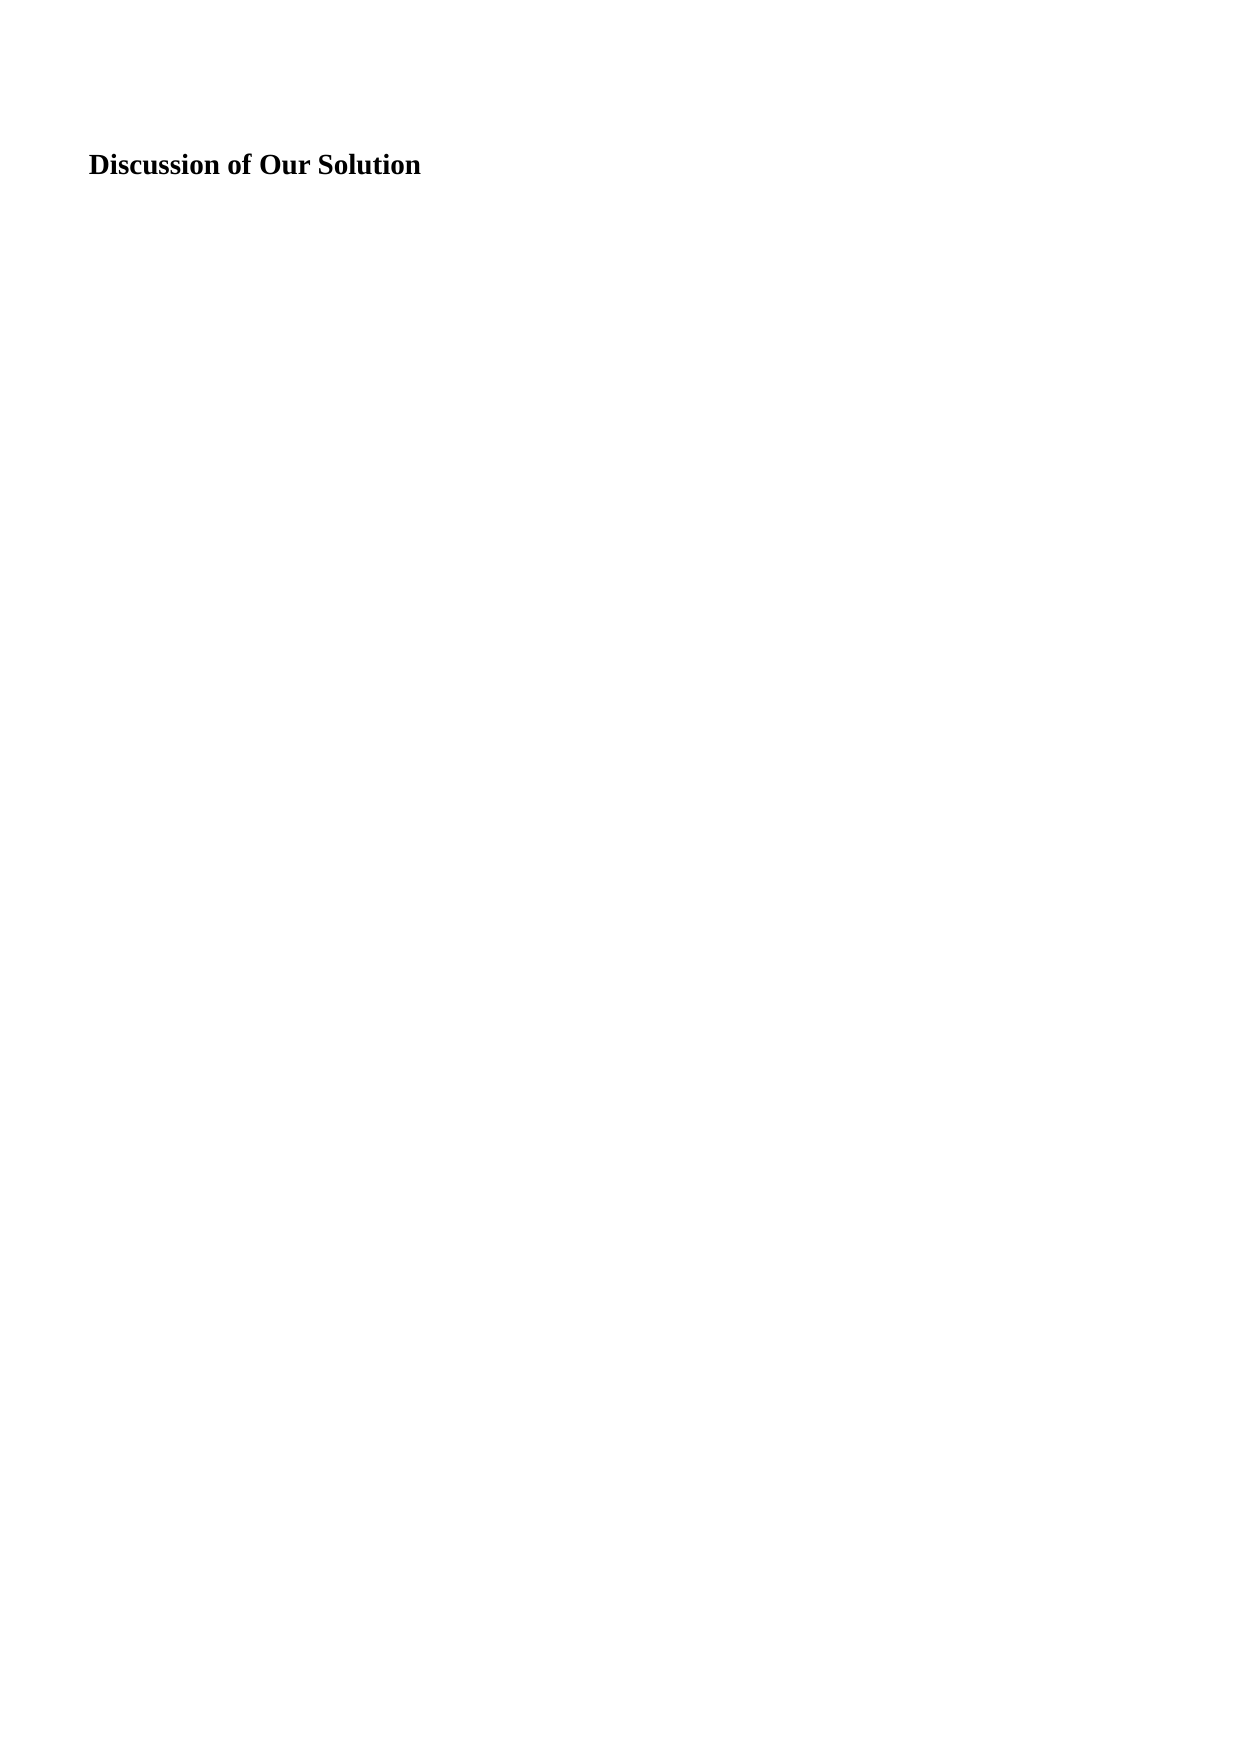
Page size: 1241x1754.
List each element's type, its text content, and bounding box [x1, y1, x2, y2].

text Discussion of Our Solution [89, 147, 1221, 180]
